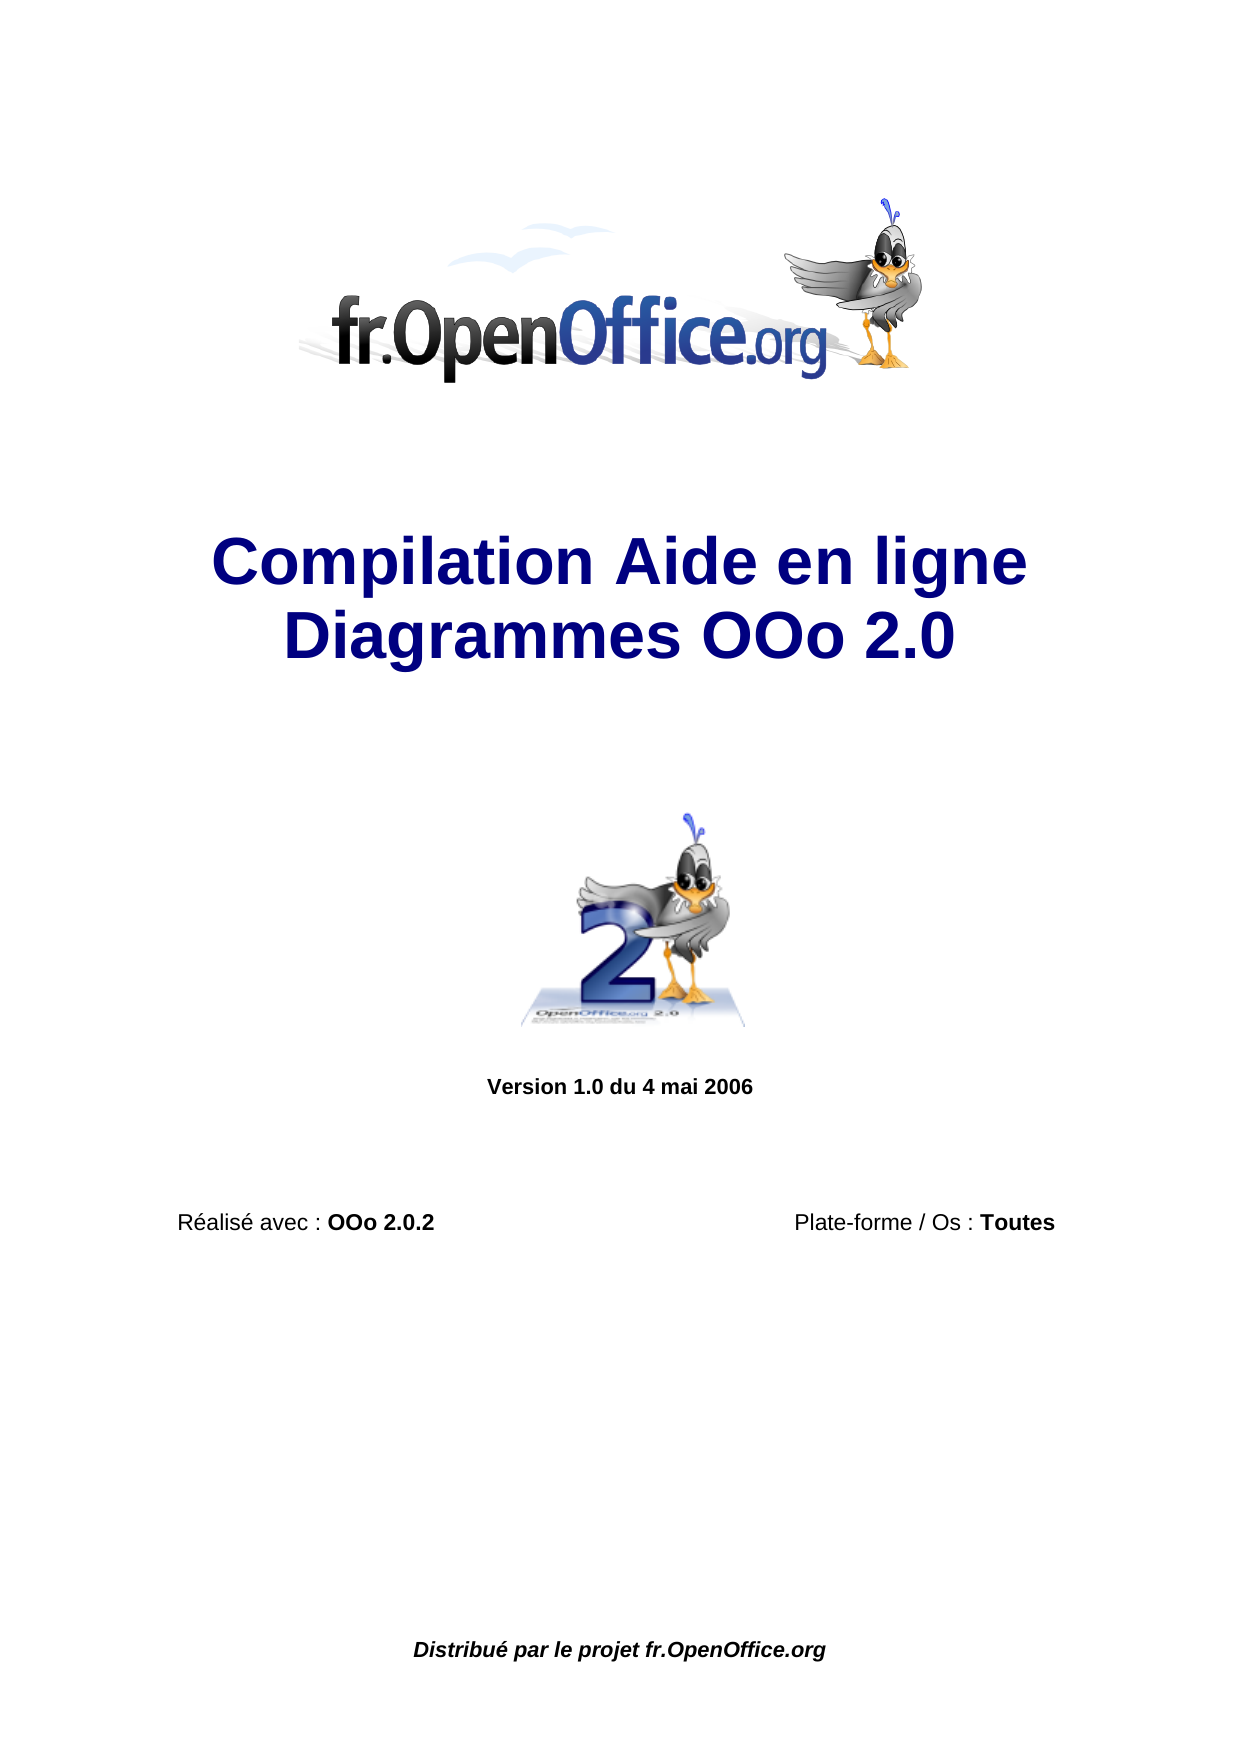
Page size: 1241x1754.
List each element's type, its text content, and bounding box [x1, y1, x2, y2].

picture [521, 802, 745, 1027]
subtitle Distribué par le projet fr.OpenOffice.org [119, 1638, 1123, 1662]
text Réalisé avec : OOo 2.0.2 Plate-forme / Os : Toutes [177, 1209, 1063, 1235]
title Compilation Aide en ligne Diagrammes OOo 2.0 [118, 524, 1122, 673]
subtitle Version 1.0 du 4 mai 2006 [369, 1075, 871, 1099]
picture [298, 188, 942, 403]
